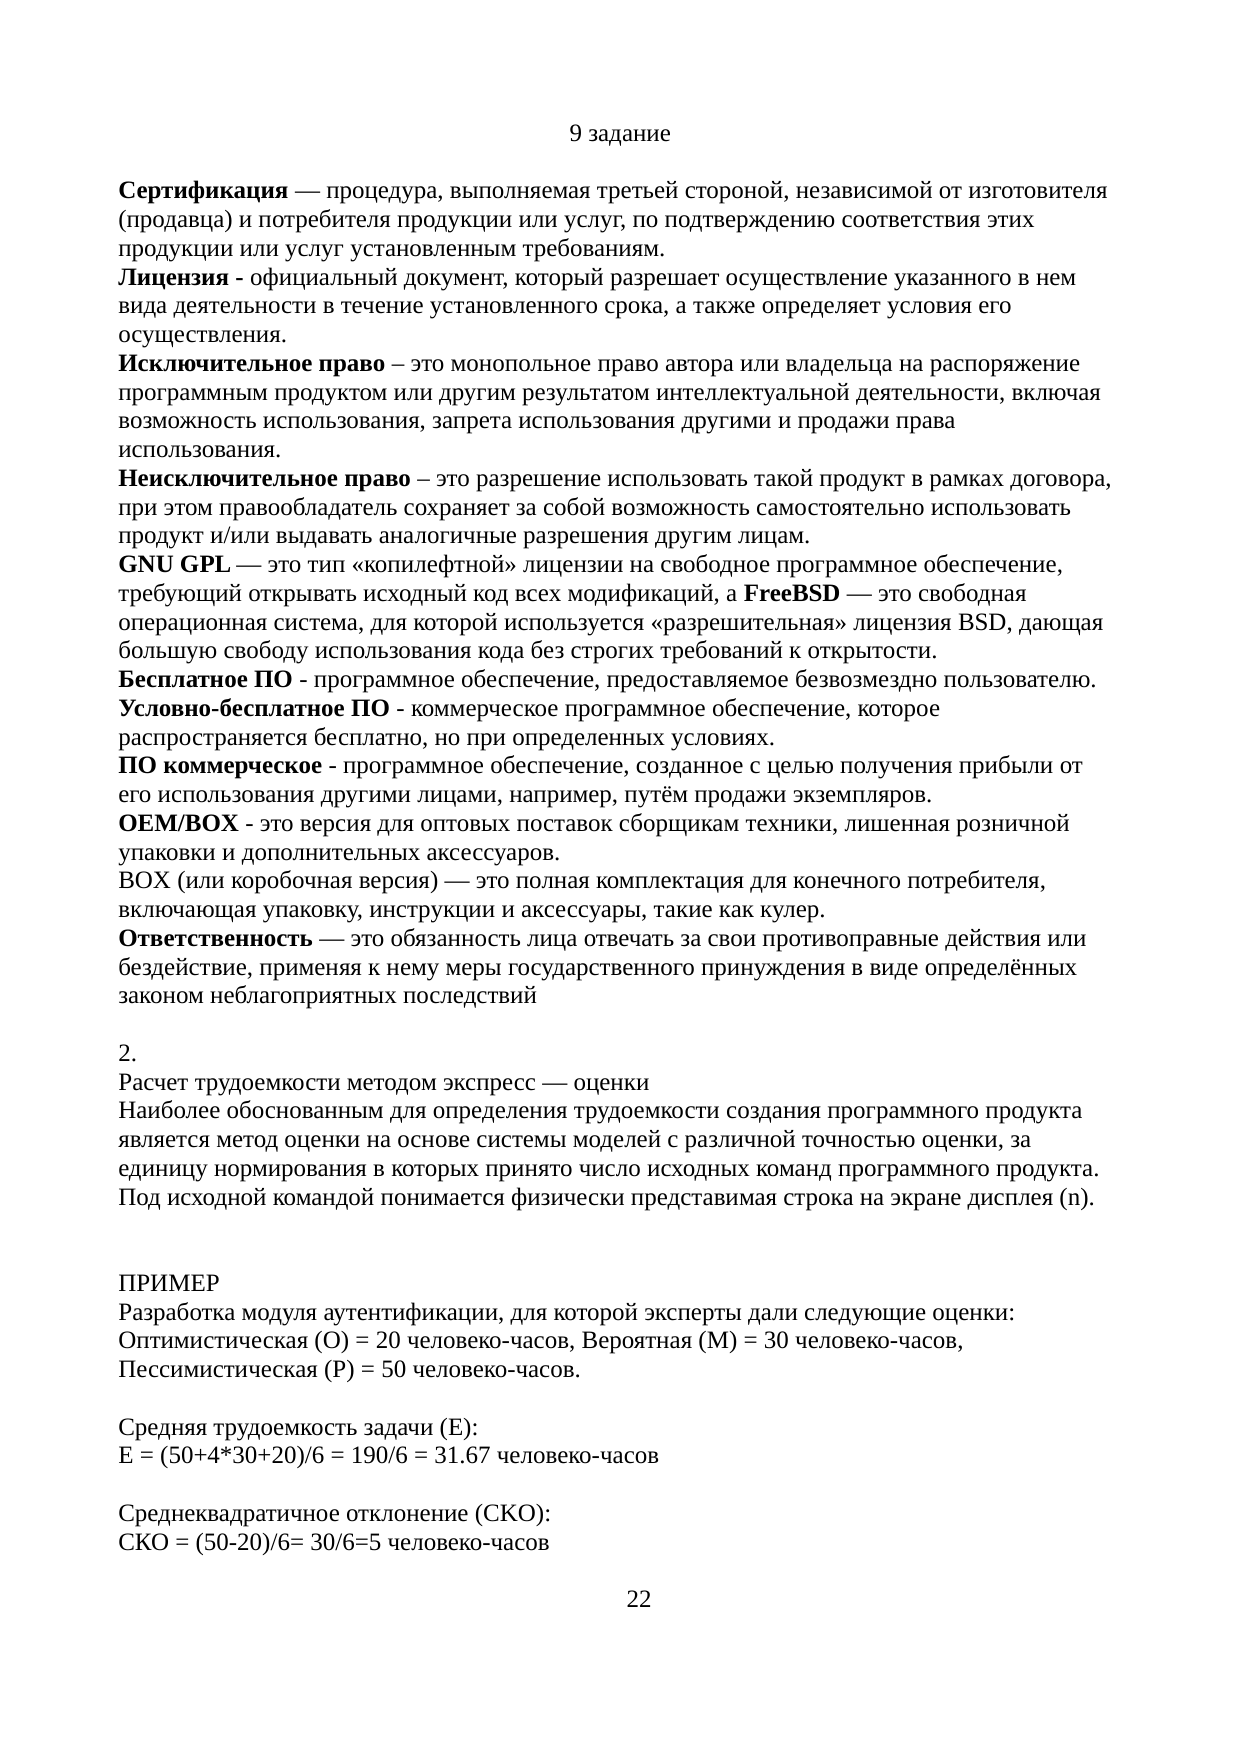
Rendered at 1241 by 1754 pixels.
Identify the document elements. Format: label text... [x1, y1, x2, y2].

text E = (50+4*30+20)/6 = 190/6 = 31.67 человеко-часов [118, 1441, 1122, 1469]
text Под исходной командой понимается физически представимая строка на экране дисплея (n). [118, 1182, 1122, 1211]
text BOX (или коробочная версия) — это полная комплектация для конечного потребителя, включающая упаковку, инструкции и аксессуары, такие как кулер. [118, 866, 1122, 923]
text Исключительное право – это монопольное право автора или владельца на распоряжение программным продуктом или другим результатом интеллектуальной деятельности, включая возможность использования, запрета использования другими и продажи права использования. [118, 348, 1122, 463]
text Неисключительное право – это разрешение использовать такой продукт в рамках договора, при этом правообладатель сохраняет за собой возможность самостоятельно использовать продукт и/или выдавать аналогичные разрешения другим лицам. [118, 463, 1122, 549]
text Среднеквадратичное отклонение (CKO): [118, 1498, 1122, 1527]
text OEM/BOX - это версия для оптовых поставок сборщикам техники, лишенная розничной упаковки и дополнительных аксессуаров. [118, 808, 1122, 866]
text Расчет трудоемкости методом экспресс — оценки [118, 1067, 1122, 1096]
text Наиболее обоснованным для определения трудоемкости создания программного продукта является метод оценки на основе системы моделей с различной точностью оценки, за единицу нормирования в которых принято число исходных команд программного продукта. [118, 1096, 1122, 1182]
text Ответственность — это обязанность лица отвечать за свои противоправные действия или бездействие, применяя к нему меры государственного принуждения в виде определённых законом неблагоприятных последствий [118, 923, 1122, 1009]
text ПО коммерческое - программное обеспечение, созданное с целью получения прибыли от его использования другими лицами, например, путём продажи экземпляров. [118, 751, 1122, 808]
text 2. [118, 1038, 1122, 1067]
text ПРИМЕР [118, 1268, 1122, 1297]
text Условно-бесплатное ПО - коммерческое программное обеспечение, которое распространяется бесплатно, но при определенных условиях. [118, 693, 1122, 751]
text СКО = (50-20)/6= 30/6=5 человеко-часов [118, 1527, 1122, 1556]
text Разработка модуля аутентификации, для которой эксперты дали следующие оценки: Оптимистическая (O) = 20 человеко-часов, Вероятная (M) = 30 человеко-часов, Пессимистическая (P) = 50 человеко-часов. [118, 1297, 1122, 1383]
text 9 задание [118, 118, 1122, 147]
text 22 [156, 1584, 1122, 1613]
text GNU GPL — это тип «копилефтной» лицензии на свободное программное обеспечение, требующий открывать исходный код всех модификаций, а FreeBSD — это свободная операционная система, для которой используется «разрешительная» лицензия BSD, дающая большую свободу использования кода без строгих требований к открытости. [118, 549, 1122, 664]
text Лицензия - официальный документ, который разрешает осуществление указанного в нем вида деятельности в течение установленного срока, а также определяет условия его осуществления. [118, 262, 1122, 348]
text Средняя трудоемкость задачи (E): [118, 1412, 1122, 1441]
text Бесплатное ПО - программное обеспечение, предоставляемое безвозмездно пользователю. [118, 664, 1122, 693]
text Сертификация — процедура, выполняемая третьей стороной, независимой от изготовителя (продавца) и потребителя продукции или услуг, по подтверждению соответствия этих продукции или услуг установленным требованиям. [118, 176, 1122, 262]
